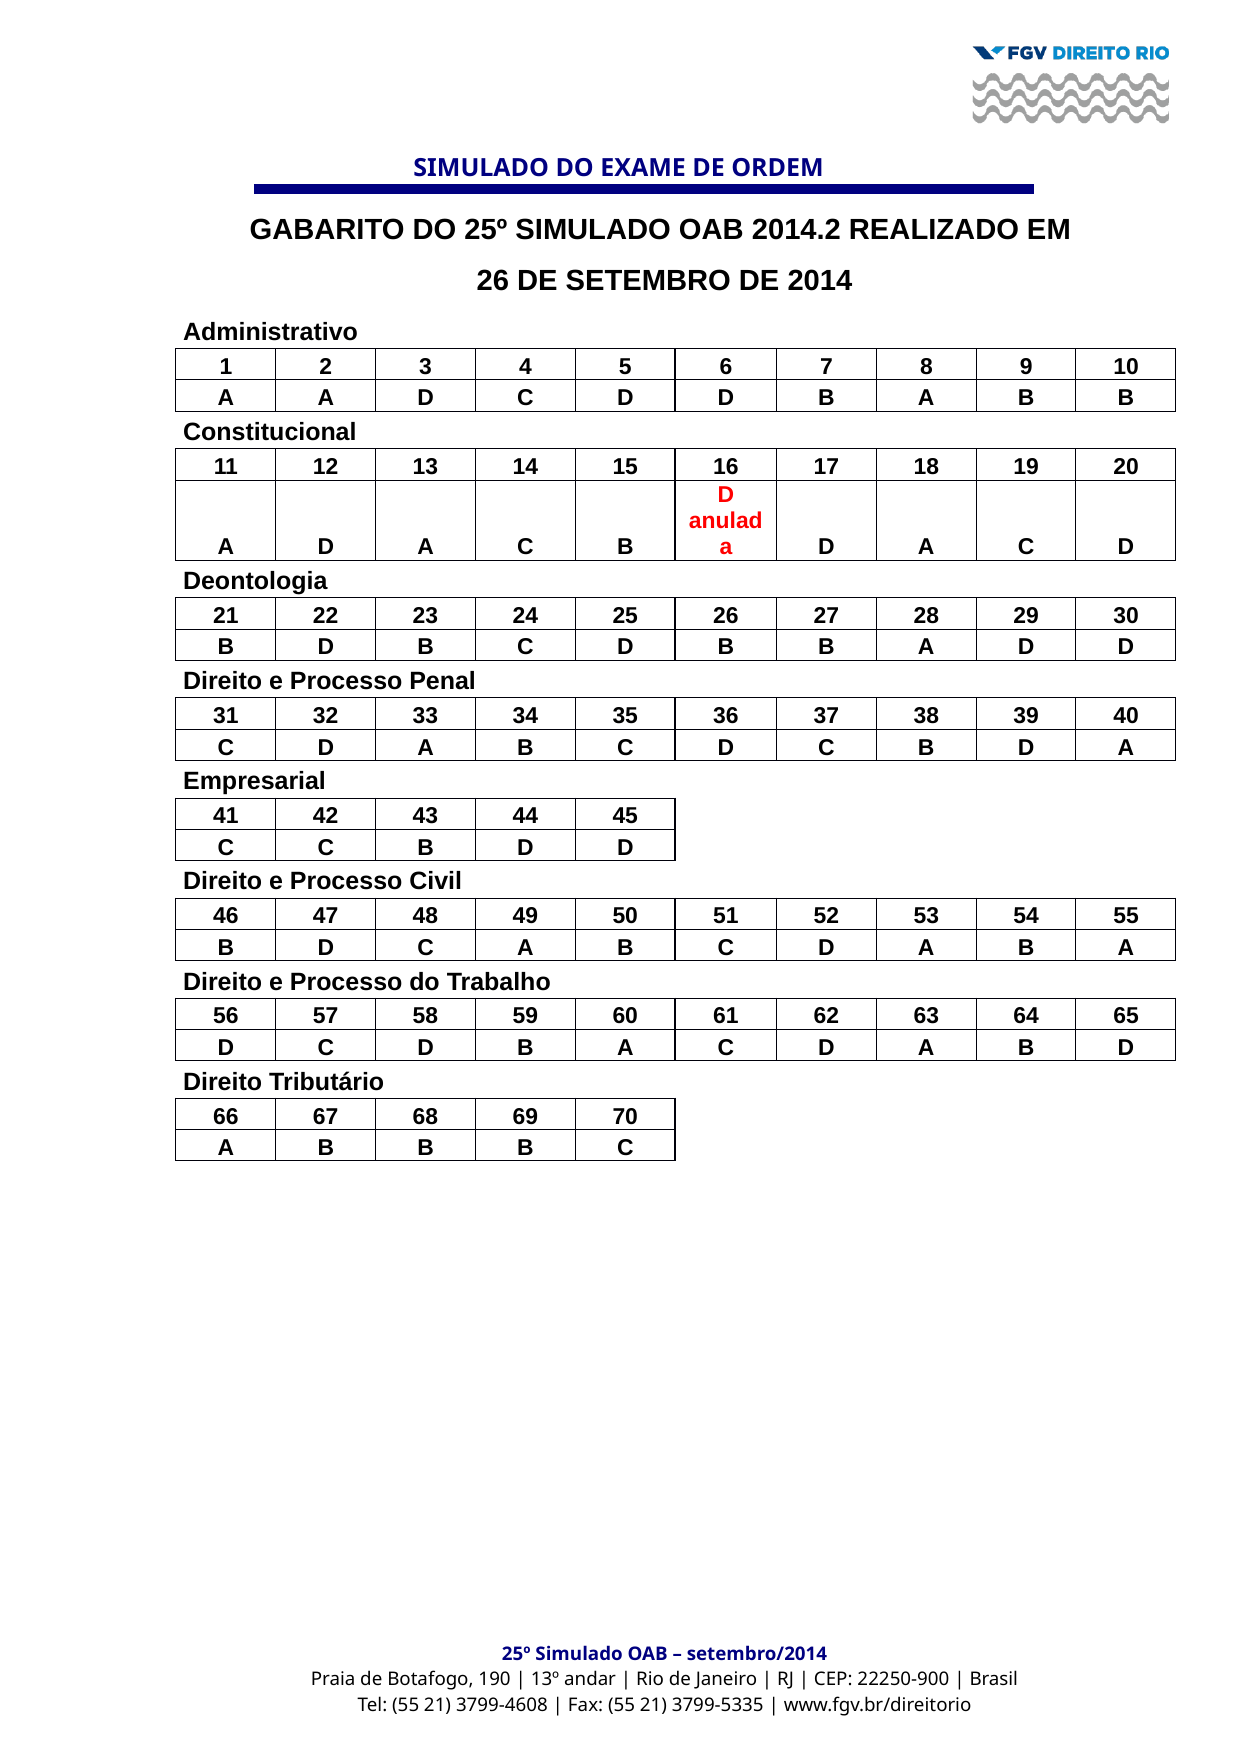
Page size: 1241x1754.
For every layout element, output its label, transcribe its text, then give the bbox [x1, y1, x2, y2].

table_cell 35 [576, 698, 674, 728]
table_cell D [1076, 481, 1175, 559]
table_cell 3 [376, 349, 475, 379]
table_cell 65 [1076, 999, 1175, 1029]
table_cell B [576, 930, 674, 960]
table_cell [1076, 862, 1176, 895]
table_cell [776, 829, 876, 860]
table_cell 31 [176, 698, 275, 728]
table_cell 7 [777, 349, 876, 379]
table_cell [776, 1063, 876, 1095]
table_cell A [877, 380, 976, 411]
table_cell B [777, 380, 876, 411]
table_cell [1076, 562, 1176, 595]
table_cell 57 [276, 999, 375, 1029]
table_cell A [176, 481, 275, 559]
table_cell C [376, 930, 475, 960]
table_cell D [777, 1030, 876, 1060]
table_cell [776, 662, 876, 695]
table_cell [776, 413, 876, 446]
table_cell D [977, 730, 1075, 760]
table_cell 44 [476, 799, 575, 829]
table_cell [976, 1129, 1076, 1160]
table_cell D [576, 630, 674, 660]
table_cell 68 [376, 1099, 475, 1129]
table_cell [1076, 798, 1176, 829]
table_cell 63 [877, 999, 976, 1029]
table_cell 58 [376, 999, 475, 1029]
table_cell 50 [576, 899, 674, 929]
table_cell C [276, 830, 375, 860]
table_cell D [176, 1030, 275, 1060]
table_cell C [276, 1030, 375, 1060]
table_cell D [276, 481, 375, 559]
table_cell C [476, 380, 575, 411]
table_cell [1076, 1063, 1176, 1095]
table_cell B [977, 1030, 1075, 1060]
table_header [876, 313, 976, 346]
table_cell 10 [1076, 349, 1175, 379]
table_cell 29 [977, 598, 1075, 628]
table_cell 40 [1076, 698, 1175, 728]
table_cell B [376, 830, 475, 860]
table_cell [976, 862, 1076, 895]
table_cell [675, 413, 776, 446]
table_header [1076, 313, 1176, 346]
table_cell [876, 1098, 976, 1129]
table_cell B [476, 730, 575, 760]
table_cell A [176, 1130, 275, 1160]
table_cell D [276, 930, 375, 960]
table_header [776, 313, 876, 346]
table_cell [776, 1129, 876, 1160]
table_cell C [476, 481, 575, 559]
table_cell 6 [676, 349, 776, 379]
table_cell B [376, 1130, 475, 1160]
table_cell D [276, 730, 375, 760]
table_cell D [777, 930, 876, 960]
table_cell [1076, 1129, 1176, 1160]
table_cell [876, 762, 976, 795]
table_cell 4 [476, 349, 575, 379]
table_cell D [276, 630, 375, 660]
table_cell 64 [977, 999, 1075, 1029]
table_cell 56 [176, 999, 275, 1029]
table_cell 1 [176, 349, 275, 379]
table_cell A [276, 380, 375, 411]
table_cell [676, 798, 776, 829]
table_cell [675, 1063, 776, 1095]
table_cell 38 [877, 698, 976, 728]
table_cell 41 [176, 799, 275, 829]
table_cell D [576, 830, 674, 860]
table_cell [876, 829, 976, 860]
table_cell [976, 562, 1076, 595]
table_cell D [977, 630, 1075, 660]
table_cell C [576, 1130, 674, 1160]
table_cell 15 [576, 449, 674, 479]
table_cell Deontologia [176, 562, 375, 595]
table_cell 51 [676, 899, 776, 929]
table_cell C [176, 730, 275, 760]
table_cell [1076, 413, 1176, 446]
table_cell [976, 829, 1076, 860]
table_cell A [877, 1030, 976, 1060]
table_cell 45 [576, 799, 674, 829]
table_cell [876, 413, 976, 446]
table_cell [976, 662, 1076, 695]
table_cell C [977, 481, 1075, 559]
table_cell 42 [276, 799, 375, 829]
table_cell 69 [476, 1099, 575, 1129]
table_cell 20 [1076, 449, 1175, 479]
table_cell [475, 1063, 575, 1095]
table_cell [1076, 662, 1176, 695]
table_cell [676, 1129, 776, 1160]
table_cell [876, 1129, 976, 1160]
table_cell [776, 1098, 876, 1129]
table_cell D [576, 380, 674, 411]
table_cell 13 [376, 449, 475, 479]
table_cell 11 [176, 449, 275, 479]
table_header [675, 313, 776, 346]
table_cell 67 [276, 1099, 375, 1129]
table_cell 53 [877, 899, 976, 929]
table_cell 16 [676, 449, 776, 479]
table_cell [575, 562, 675, 595]
table_cell 48 [376, 899, 475, 929]
table_header [475, 313, 575, 346]
table_cell 61 [676, 999, 776, 1029]
table_cell D [676, 730, 776, 760]
table_cell 49 [476, 899, 575, 929]
table_cell 24 [476, 598, 575, 628]
table_cell [575, 963, 675, 995]
table_cell B [877, 730, 976, 760]
table_cell C [176, 830, 275, 860]
table_cell [776, 798, 876, 829]
table_cell 39 [977, 698, 1075, 728]
table_cell A [376, 481, 475, 559]
table_cell Direito e Processo do Trabalho [176, 963, 575, 995]
table_header [575, 313, 675, 346]
table_cell [676, 829, 776, 860]
table_cell A [376, 730, 475, 760]
table_cell B [476, 1030, 575, 1060]
table_cell [776, 762, 876, 795]
table_cell D [1076, 1030, 1175, 1060]
table_cell A [877, 630, 976, 660]
table_cell 62 [777, 999, 876, 1029]
table_cell D [376, 1030, 475, 1060]
table_cell 47 [276, 899, 375, 929]
table_cell 17 [777, 449, 876, 479]
table_cell D [376, 380, 475, 411]
table_cell 59 [476, 999, 575, 1029]
table_cell B [1076, 380, 1175, 411]
table_cell D anulada [676, 481, 776, 559]
table_cell 27 [777, 598, 876, 628]
table_cell [475, 762, 575, 795]
table_cell [575, 862, 675, 895]
table_cell 21 [176, 598, 275, 628]
table_cell 55 [1076, 899, 1175, 929]
table_cell 52 [777, 899, 876, 929]
table_cell 19 [977, 449, 1075, 479]
table_cell B [376, 630, 475, 660]
table_cell 12 [276, 449, 375, 479]
table_cell C [777, 730, 876, 760]
table_cell B [777, 630, 876, 660]
table_cell [475, 562, 575, 595]
table_cell A [877, 481, 976, 559]
table_cell 60 [576, 999, 674, 1029]
table_cell Empresarial [176, 762, 375, 795]
table_cell 37 [777, 698, 876, 728]
table_cell [876, 662, 976, 695]
table_cell 28 [877, 598, 976, 628]
table_cell C [576, 730, 674, 760]
table_cell [876, 562, 976, 595]
table_cell D [476, 830, 575, 860]
table_cell [1076, 829, 1176, 860]
table_cell 22 [276, 598, 375, 628]
table_cell [475, 862, 575, 895]
table_cell D [1076, 630, 1175, 660]
table_cell D [777, 481, 876, 559]
table_cell [575, 1063, 675, 1095]
table_cell A [1076, 730, 1175, 760]
table_cell [976, 1063, 1076, 1095]
table_cell [876, 963, 976, 995]
table_cell B [977, 380, 1075, 411]
table_cell 23 [376, 598, 475, 628]
table_cell [876, 798, 976, 829]
table_cell [675, 963, 776, 995]
table_cell [876, 862, 976, 895]
table_cell 43 [376, 799, 475, 829]
table_header [976, 313, 1076, 346]
table_cell B [476, 1130, 575, 1160]
table_cell [675, 662, 776, 695]
table_cell [575, 762, 675, 795]
table_cell [675, 562, 776, 595]
table_cell A [176, 380, 275, 411]
table_cell [475, 413, 575, 446]
table_cell [976, 963, 1076, 995]
picture [955, 37, 1186, 130]
table_cell A [476, 930, 575, 960]
table_cell 25 [576, 598, 674, 628]
table_cell [575, 413, 675, 446]
table_cell 18 [877, 449, 976, 479]
table_header Administrativo [176, 313, 375, 346]
table_cell 54 [977, 899, 1075, 929]
text GABARITO DO 25º SIMULADO OAB 2014.2 REALIZADO EM [177, 212, 1152, 246]
table_cell B [276, 1130, 375, 1160]
table_cell [675, 862, 776, 895]
table_cell [976, 798, 1076, 829]
text 26 DE SETEMBRO DE 2014 [177, 263, 1152, 296]
table_cell 30 [1076, 598, 1175, 628]
table_cell 70 [576, 1099, 674, 1129]
table_cell [976, 1098, 1076, 1129]
table_cell [976, 413, 1076, 446]
table_cell B [176, 630, 275, 660]
table_cell A [1076, 930, 1175, 960]
table_cell 33 [376, 698, 475, 728]
table_cell [1076, 762, 1176, 795]
table_cell A [576, 1030, 674, 1060]
table_cell Direito e Processo Penal [176, 662, 575, 695]
table_cell Direito e Processo Civil [176, 862, 475, 895]
table_cell B [176, 930, 275, 960]
table_cell 8 [877, 349, 976, 379]
table_cell B [977, 930, 1075, 960]
table_cell 26 [676, 598, 776, 628]
table_cell 9 [977, 349, 1075, 379]
table_cell [375, 762, 475, 795]
table_cell [876, 1063, 976, 1095]
table_cell 36 [676, 698, 776, 728]
table_cell [676, 1098, 776, 1129]
table_cell [976, 762, 1076, 795]
table_cell C [676, 1030, 776, 1060]
table_cell [575, 662, 675, 695]
table_cell 14 [476, 449, 575, 479]
table_cell B [676, 630, 776, 660]
table_cell A [877, 930, 976, 960]
table_cell 34 [476, 698, 575, 728]
table_cell C [476, 630, 575, 660]
table_cell [776, 862, 876, 895]
table_cell [776, 963, 876, 995]
table_cell B [576, 481, 674, 559]
table_cell 32 [276, 698, 375, 728]
table_cell [375, 413, 475, 446]
table_cell [675, 762, 776, 795]
table_cell [375, 562, 475, 595]
table_header [375, 313, 475, 346]
table_cell [1076, 963, 1176, 995]
table_cell [1076, 1098, 1176, 1129]
table_cell Direito Tributário [176, 1063, 475, 1095]
table_cell D [676, 380, 776, 411]
table_cell 46 [176, 899, 275, 929]
table_cell Constitucional [176, 413, 375, 446]
table_cell C [676, 930, 776, 960]
table_cell 2 [276, 349, 375, 379]
table_cell 66 [176, 1099, 275, 1129]
table_cell [776, 562, 876, 595]
table_cell 5 [576, 349, 674, 379]
